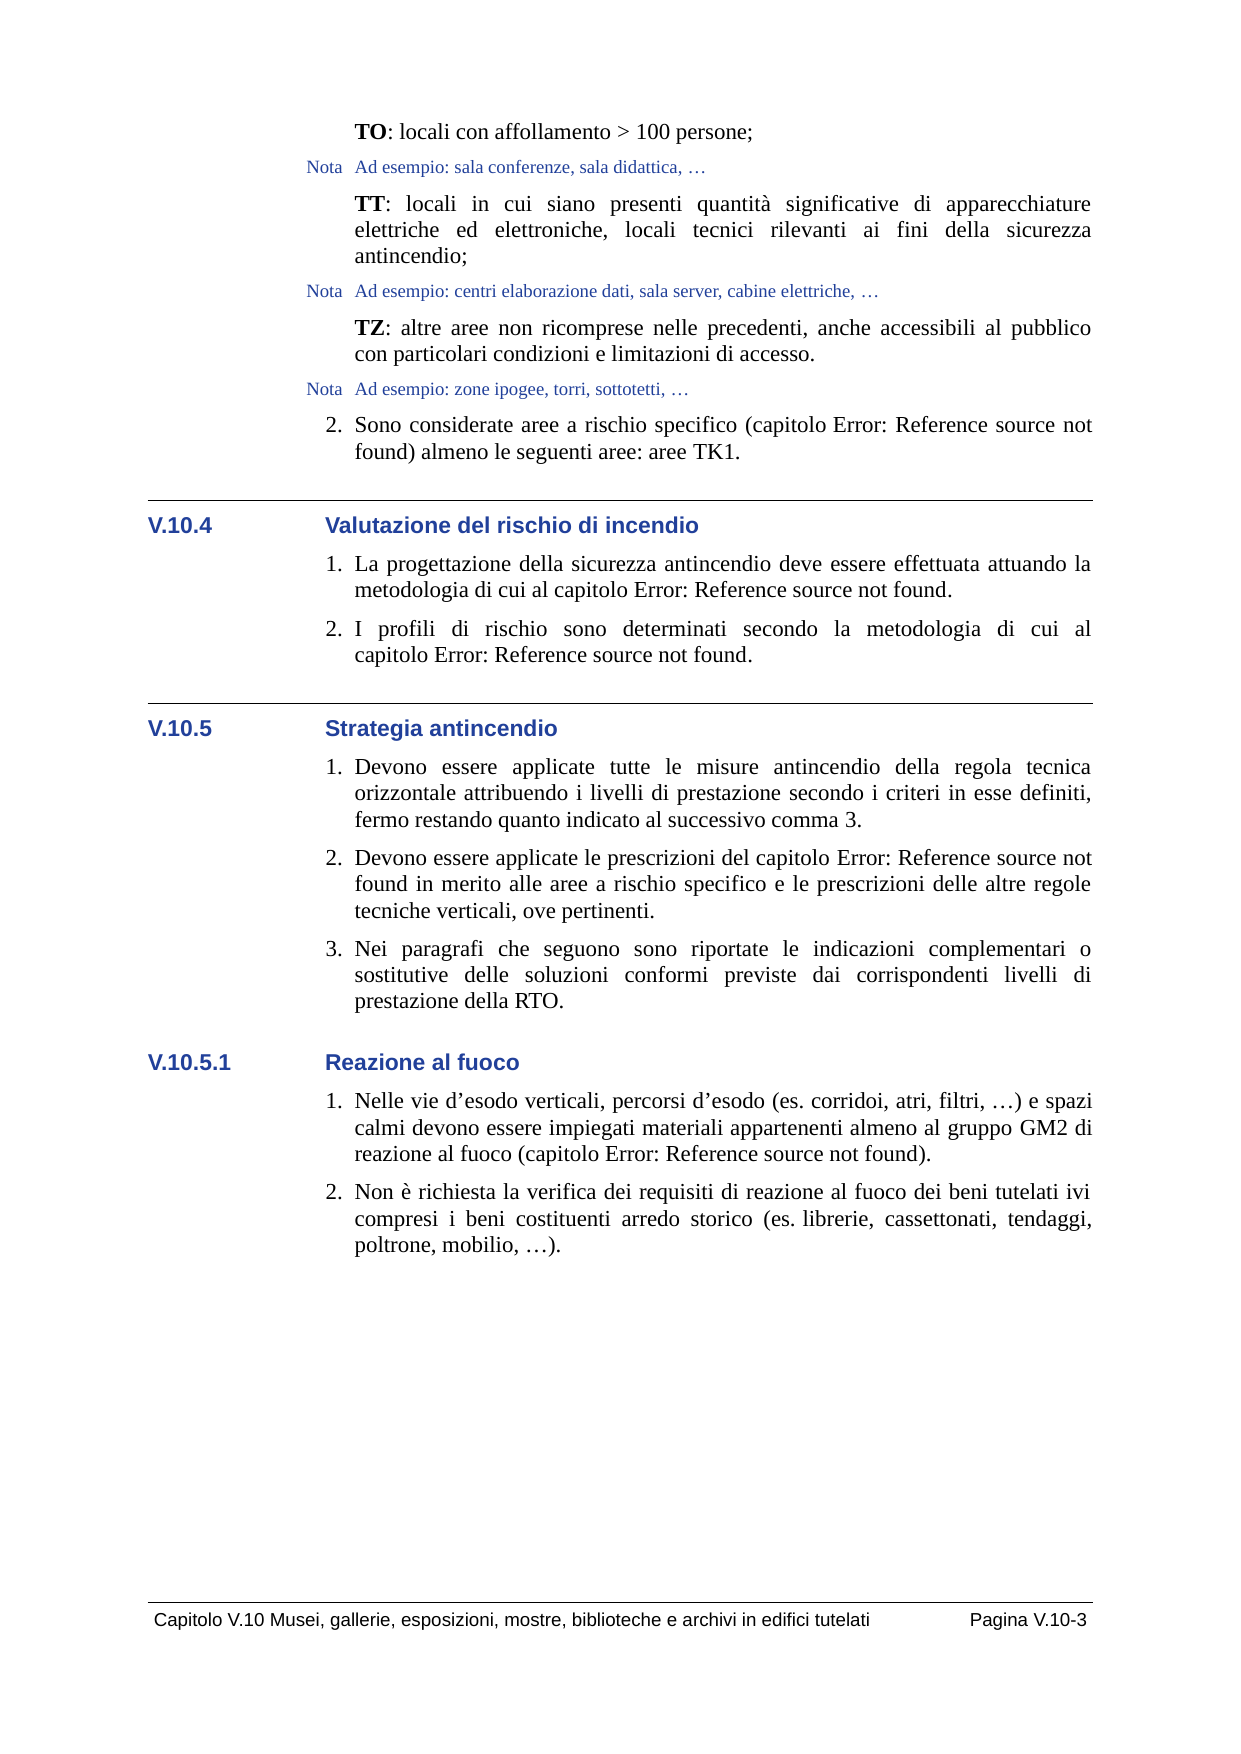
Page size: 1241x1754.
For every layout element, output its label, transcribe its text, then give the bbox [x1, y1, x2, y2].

list Sono considerate aree a rischio specifico (capitolo Errore: sorgente del riferimento non trovata) almeno le seguenti aree: aree TK1. [342, 412, 1093, 464]
list Ad esempio: zone ipogee, torri, sottotetti, … [342, 378, 1093, 400]
list Non è richiesta la verifica dei requisiti di reazione al fuoco dei beni tutelati ivi compresi i beni costituenti arredo storico (es. librerie, cassettonati, tendaggi, poltrone, mobilio, …). [342, 1178, 1093, 1257]
subtitle Reazione al fuoco [148, 1049, 1093, 1076]
list TZ: altre aree non ricomprese nelle precedenti, anche accessibili al pubblico con particolari condizioni e limitazioni di accesso. [342, 314, 1093, 366]
list Ad esempio: centri elaborazione dati, sala server, cabine elettriche, … [342, 280, 1093, 302]
list TO: locali con affollamento > 100 persone; [342, 118, 1093, 144]
list La progettazione della sicurezza antincendio deve essere effettuata attuando la metodologia di cui al capitolo Errore: sorgente del riferimento non trovata. [342, 550, 1093, 603]
list Devono essere applicate le prescrizioni del capitolo Errore: sorgente del riferimento non trovata in merito alle aree a rischio specifico e le prescrizioni delle altre regole tecniche verticali, ove pertinenti. [342, 844, 1093, 923]
list Devono essere applicate tutte le misure antincendio della regola tecnica orizzontale attribuendo i livelli di prestazione secondo i criteri in esse definiti, fermo restando quanto indicato al successivo comma 3. [342, 753, 1093, 832]
list Nei paragrafi che seguono sono riportate le indicazioni complementari o sostitutive delle soluzioni conformi previste dai corrispondenti livelli di prestazione della RTO. [342, 935, 1093, 1014]
list Nelle vie d’esodo verticali, percorsi d’esodo (es. corridoi, atri, filtri, …) e spazi calmi devono essere impiegati materiali appartenenti almeno al gruppo GM2 di reazione al fuoco (capitolo Errore: sorgente del riferimento non trovata). [342, 1087, 1093, 1166]
subtitle Valutazione del rischio di incendio [148, 501, 1093, 538]
list Ad esempio: sala conferenze, sala didattica, … [342, 156, 1093, 178]
list I profili di rischio sono determinati secondo la metodologia di cui al capitolo Errore: sorgente del riferimento non trovata. [342, 614, 1093, 667]
list TT: locali in cui siano presenti quantità significative di apparecchiature elettriche ed elettroniche, locali tecnici rilevanti ai fini della sicurezza antincendio; [342, 189, 1093, 269]
subtitle Strategia antincendio [148, 704, 1093, 741]
